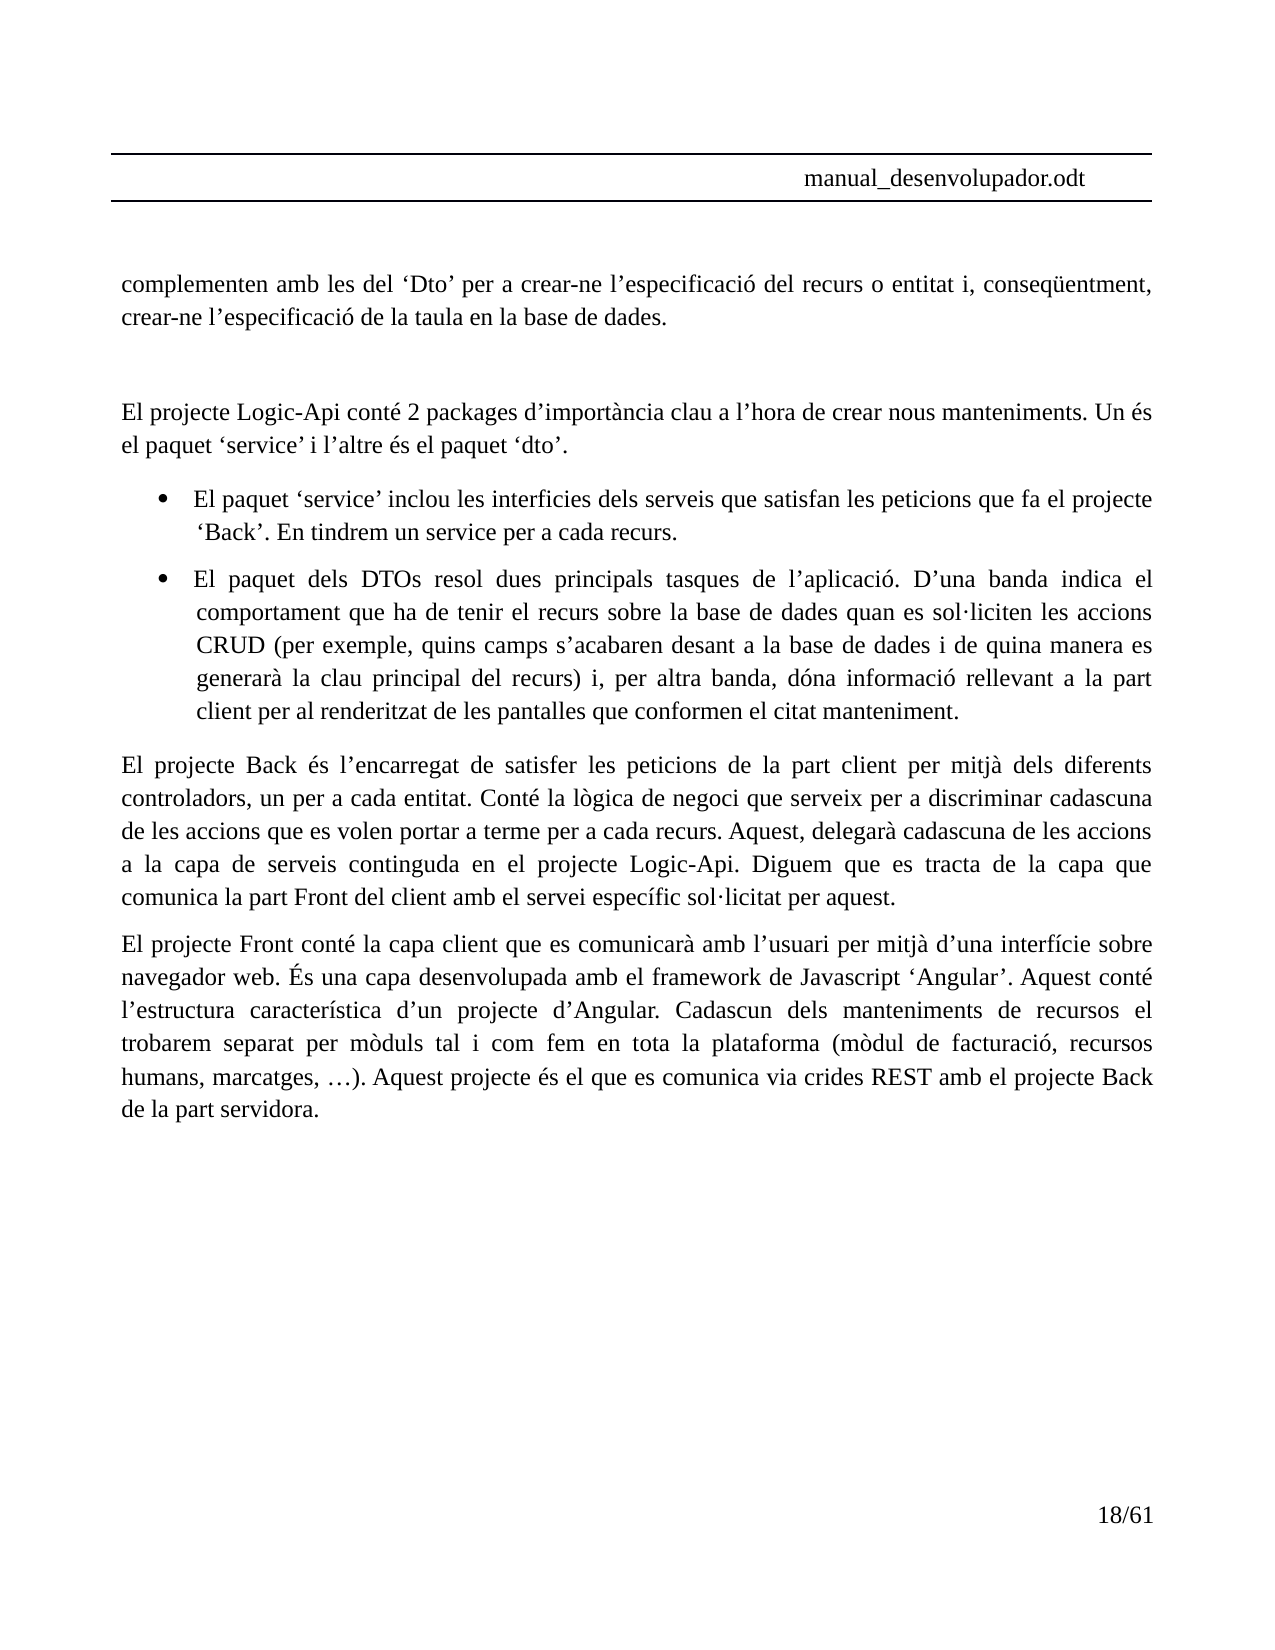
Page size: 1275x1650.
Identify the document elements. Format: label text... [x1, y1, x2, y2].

text El projecte Front conté la capa client que es comunicarà amb l’usuari per mitjà d’una interfície sobre navegador web. És una capa desenvolupada amb el framework de Javascript ‘Angular’. Aquest conté l’estructura característica d’un projecte d’Angular. Cadascun dels manteniments de recursos el trobarem separat per mòduls tal i com fem en tota la plataforma (mòdul de facturació, recursos humans, marcatges, …). Aquest projecte és el que es comunica via crides REST amb el projecte Back de la part servidora. [118, 927, 1157, 1126]
list El paquet dels DTOs resol dues principals tasques de l’aplicació. D’una banda indica el comportament que ha de tenir el recurs sobre la base de dades quan es sol·liciten les accions CRUD (per exemple, quins camps s’acabaren desant a la base de dades i de quina manera es generarà la clau principal del recurs) i, per altra banda, dóna informació rellevant a la part client per al renderitzat de les pantalles que conformen el citat manteniment. [156, 561, 1157, 728]
text El projecte Logic-Api conté 2 packages d’importància clau a l’hora de crear nous manteniments. Un és el paquet ‘service’ i l’altre és el paquet ‘dto’. [118, 394, 1157, 462]
list El paquet ‘service’ inclou les interficies dels serveis que satisfan les peticions que fa el projecte ‘Back’. En tindrem un service per a cada recurs. [156, 481, 1157, 545]
text El projecte Back és l’encarregat de satisfer les peticions de la part client per mitjà dels diferents controladors, un per a cada entitat. Conté la lògica de negoci que serveix per a discriminar cadascuna de les accions que es volen portar a terme per a cada recurs. Aquest, delegarà cadascuna de les accions a la capa de serveis continguda en el projecte Logic-Api. Diguem que es tracta de la capa que comunica la part Front del client amb el servei específic sol·licitat per aquest. [118, 747, 1157, 911]
text complementen amb les del ‘Dto’ per a crear-ne l’especificació del recurs o entitat i, conseqüentment, crear-ne l’especificació de la taula en la base de dades. [118, 266, 1157, 331]
